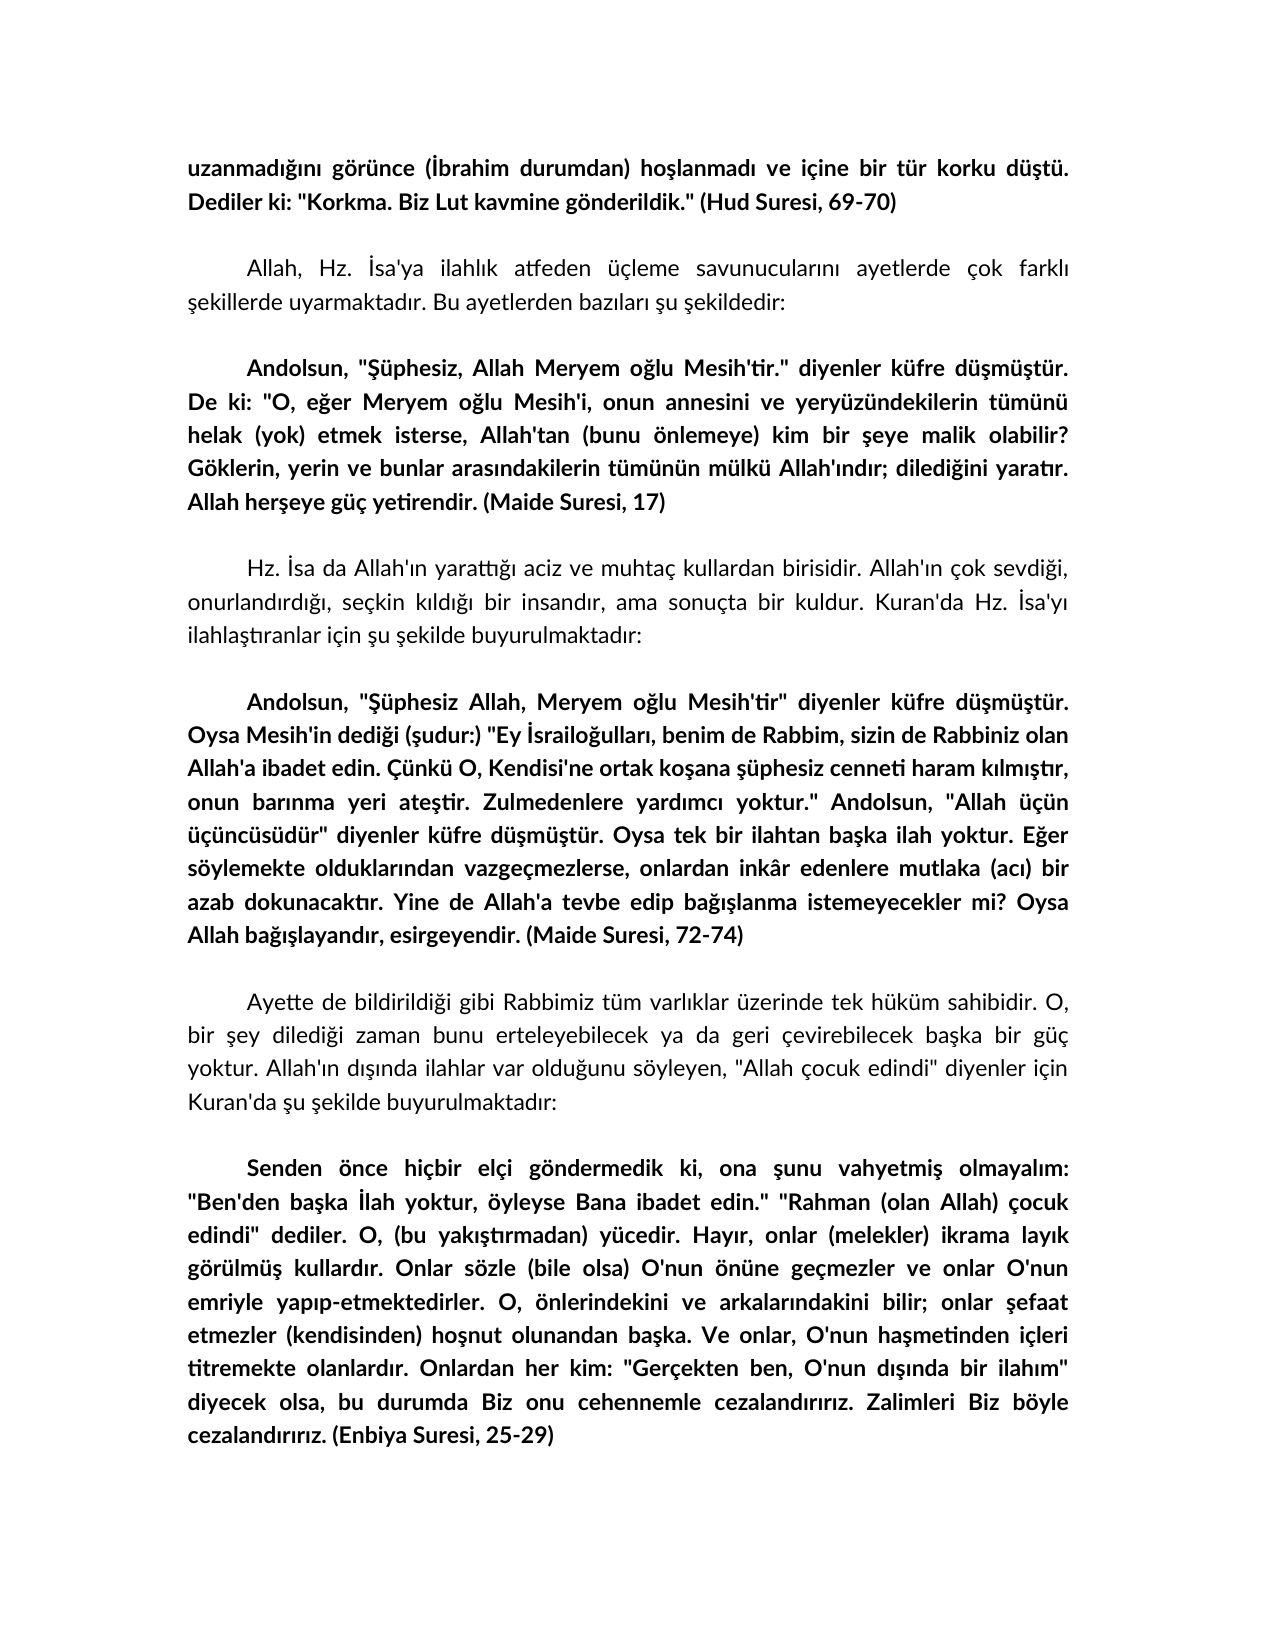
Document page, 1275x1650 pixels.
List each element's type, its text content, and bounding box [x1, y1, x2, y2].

text Senden önce hiçbir elçi göndermedik ki, ona şunu vahyetmiş olmayalım: "Ben'den başka İlah yoktur, öyleyse Bana ibadet edin." "Rahman (olan Allah) çocuk edindi" dediler. O, (bu yakıştırmadan) yücedir. Hayır, onlar (melekler) ikrama layık görülmüş kullardır. Onlar sözle (bile olsa) O'nun önüne geçmezler ve onlar O'nun emriyle yapıp-etmektedirler. O, önlerindekini ve arkalarındakini bilir; onlar şefaat etmezler (kendisinden) hoşnut olunandan başka. Ve onlar, O'nun haşmetinden içleri titremekte olanlardır. Onlardan her kim: "Gerçekten ben, O'nun dışında bir ilahım" diyecek olsa, bu durumda Biz onu cehennemle cezalandırırız. Zalimleri Biz böyle cezalandırırız. (Enbiya Suresi, 25-29) [187, 1150, 1070, 1450]
text Andolsun, "Şüphesiz Allah, Meryem oğlu Mesih'tir" diyenler küfre düşmüştür. Oysa Mesih'in dediği (şudur:) "Ey İsrailoğulları, benim de Rabbim, sizin de Rabbiniz olan Allah'a ibadet edin. Çünkü O, Kendisi'ne ortak koşana şüphesiz cenneti haram kılmıştır, onun barınma yeri ateştir. Zulmedenlere yardımcı yoktur." Andolsun, "Allah üçün üçüncüsüdür" diyenler küfre düşmüştür. Oysa tek bir ilahtan başka ilah yoktur. Eğer söylemekte olduklarından vazgeçmezlerse, onlardan inkâr edenlere mutlaka (acı) bir azab dokunacaktır. Yine de Allah'a tevbe edip bağışlanma istemeyecekler mi? Oysa Allah bağışlayandır, esirgeyendir. (Maide Suresi, 72-74) [187, 683, 1070, 950]
text Andolsun, "Şüphesiz, Allah Meryem oğlu Mesih'tir." diyenler küfre düşmüştür. De ki: "O, eğer Meryem oğlu Mesih'i, onun annesini ve yeryüzündekilerin tümünü helak (yok) etmek isterse, Allah'tan (bunu önlemeye) kim bir şeye malik olabilir? Göklerin, yerin ve bunlar arasındakilerin tümünün mülkü Allah'ındır; dilediğini yaratır. Allah herşeye güç yetirendir. (Maide Suresi, 17) [187, 350, 1070, 517]
text uzanmadığını görünce (İbrahim durumdan) hoşlanmadı ve içine bir tür korku düştü. Dediler ki: "Korkma. Biz Lut kavmine gönderildik." (Hud Suresi, 69-70) [187, 150, 1070, 217]
text Allah, Hz. İsa'ya ilahlık atfeden üçleme savunucularını ayetlerde çok farklı şekillerde uyarmaktadır. Bu ayetlerden bazıları şu şekildedir: [187, 250, 1070, 317]
text Hz. İsa da Allah'ın yarattığı aciz ve muhtaç kullardan birisidir. Allah'ın çok sevdiği, onurlandırdığı, seçkin kıldığı bir insandır, ama sonuçta bir kuldur. Kuran'da Hz. İsa'yı ilahlaştıranlar için şu şekilde buyurulmaktadır: [187, 550, 1070, 650]
text Ayette de bildirildiği gibi Rabbimiz tüm varlıklar üzerinde tek hüküm sahibidir. O, bir şey dilediği zaman bunu erteleyebilecek ya da geri çevirebilecek başka bir güç yoktur. Allah'ın dışında ilahlar var olduğunu söyleyen, "Allah çocuk edindi" diyenler için Kuran'da şu şekilde buyurulmaktadır: [187, 983, 1070, 1117]
